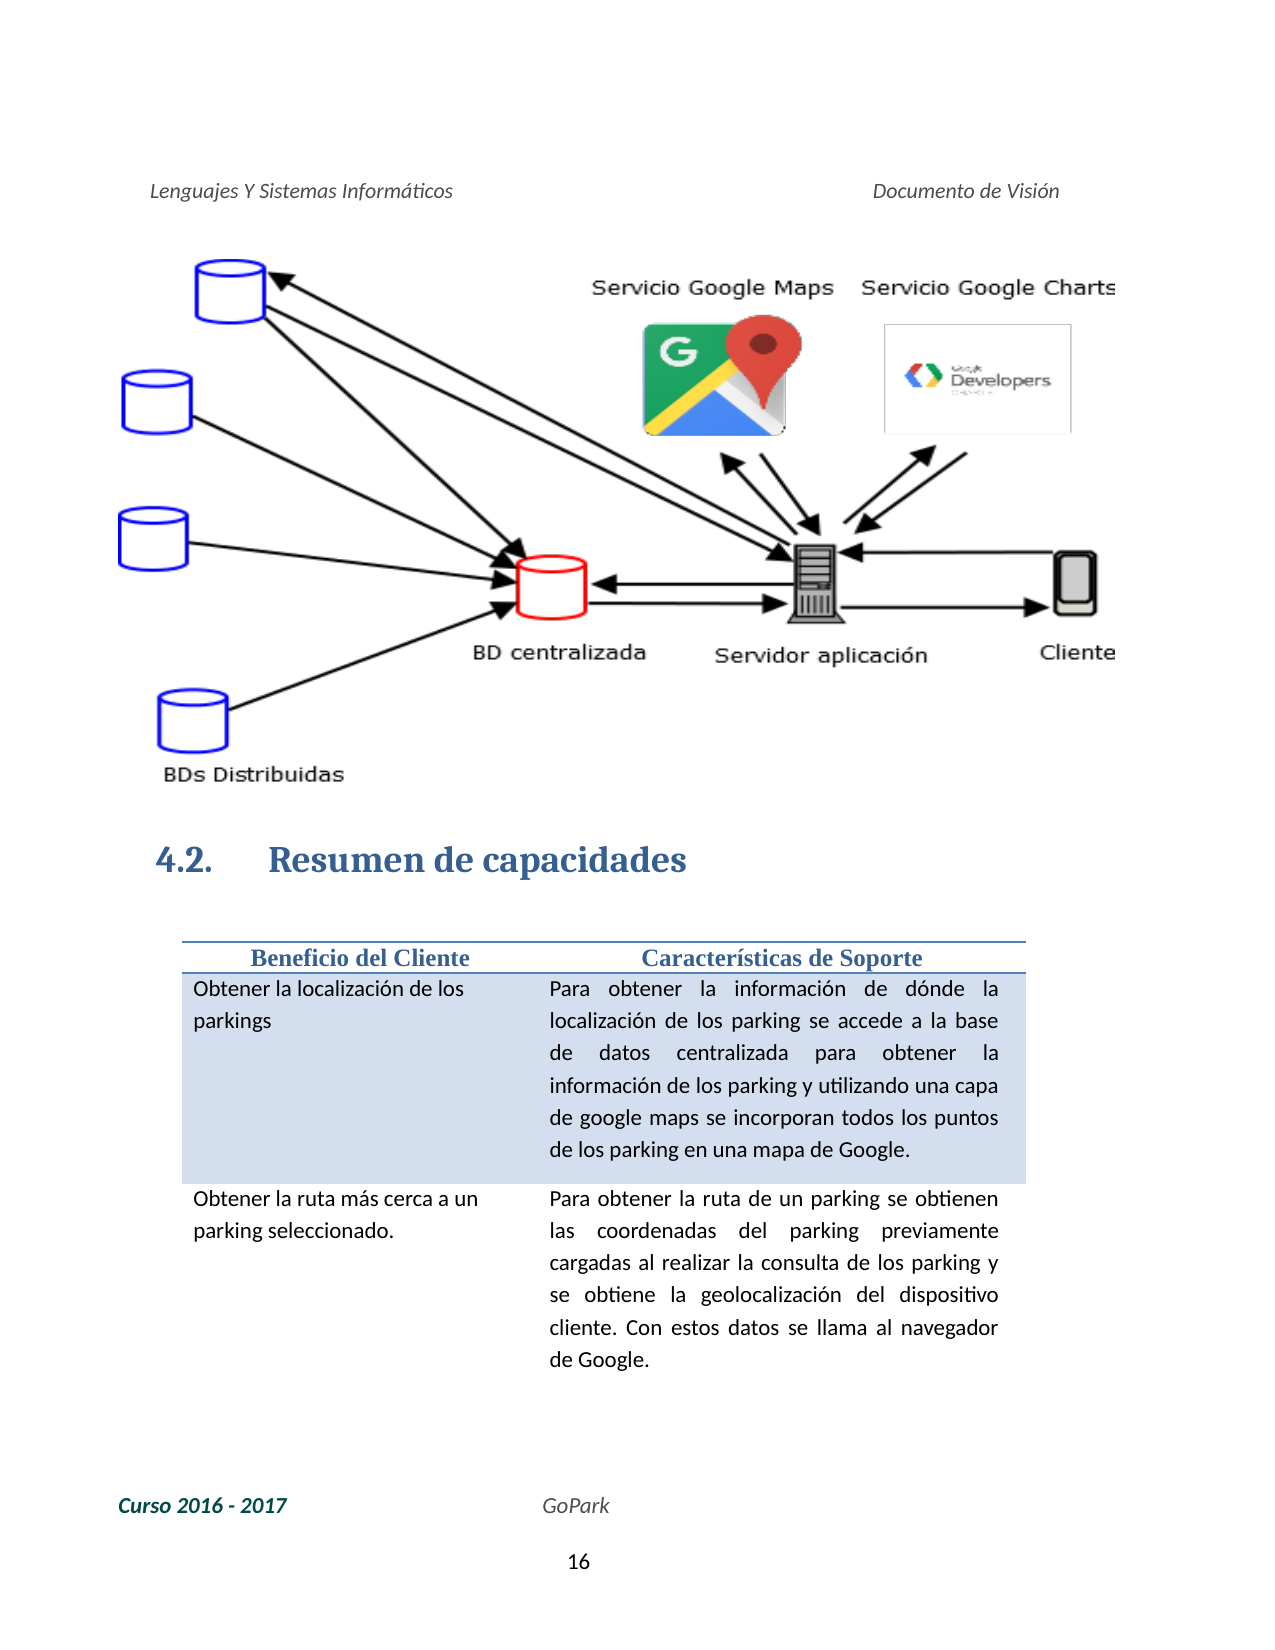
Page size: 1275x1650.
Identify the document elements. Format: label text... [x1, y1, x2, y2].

table_header Beneficio del Cliente [182, 943, 538, 972]
table_cell Para obtener la información de dónde la localización de los parking se accede a la base de datos centralizada para obtener la información de los parking y utilizando una capa de google maps se incorporan todos los puntos de los parking en una mapa de Google. [538, 974, 1026, 1184]
table_cell Obtener la localización de los parkings [182, 974, 538, 1184]
list Resumen de capacidades [156, 839, 1098, 882]
table_cell Para obtener la ruta de un parking se obtienen las coordenadas del parking previamente cargadas al realizar la consulta de los parking y se obtiene la geolocalización del dispositivo cliente. Con estos datos se llama al navegador de Google. [538, 1184, 1026, 1394]
picture [118, 259, 1115, 785]
table_cell Obtener la ruta más cerca a un parking seleccionado. [182, 1184, 538, 1394]
table_header Características de Soporte [538, 943, 1026, 972]
